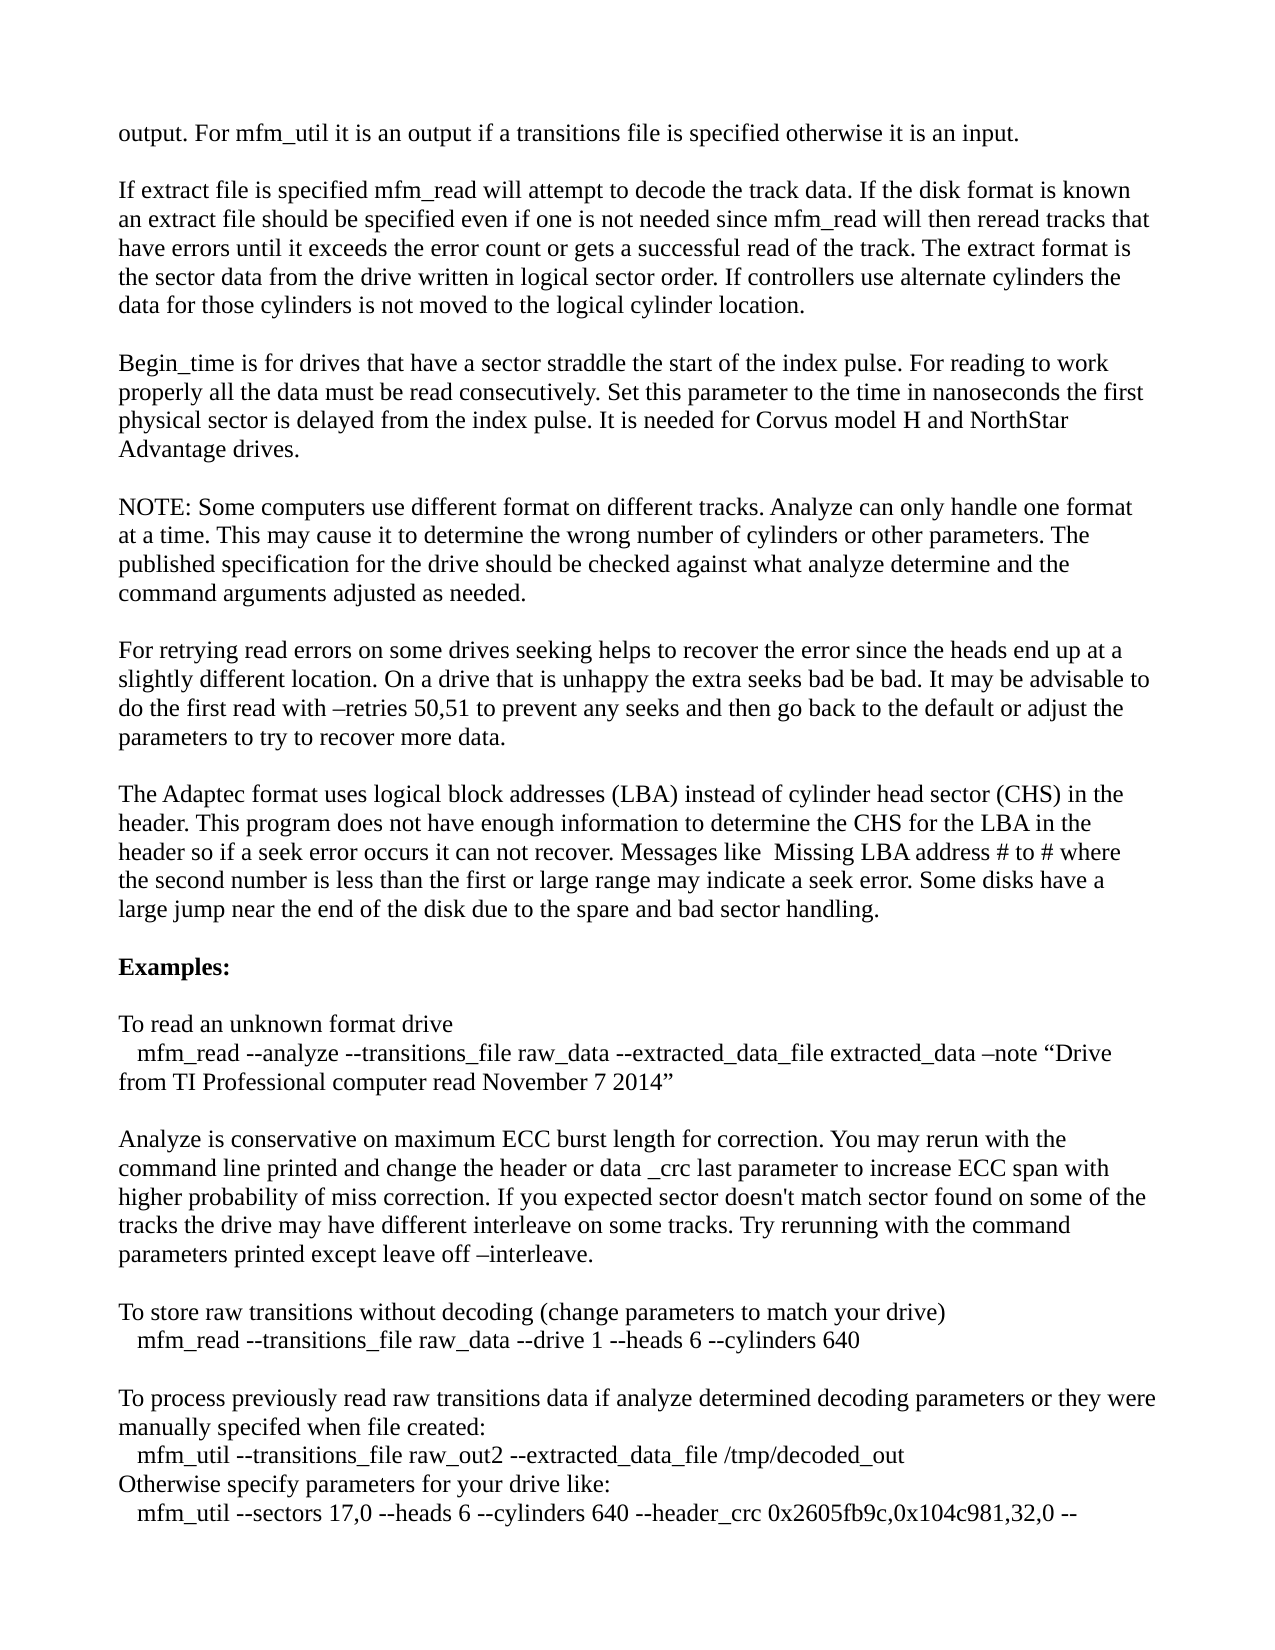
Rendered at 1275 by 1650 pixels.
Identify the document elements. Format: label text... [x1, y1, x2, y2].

text Examples: [118, 952, 1157, 981]
text mfm_read --analyze --transitions_file raw_data --extracted_data_file extracted_data –note “Drive from TI Professional computer read November 7 2014” [118, 1038, 1157, 1096]
text mfm_util --sectors 17,0 --heads 6 --cylinders 640 --header_crc 0x2605fb9c,0x104c981,32,0 [118, 1498, 1157, 1527]
text NOTE: Some computers use different format on different tracks. Analyze can only handle one format at a time. This may cause it to determine the wrong number of cylinders or other parameters. The published specification for the drive should be checked against what analyze determine and the command arguments adjusted as needed. [118, 492, 1157, 607]
text Begin_time is for drives that have a sector straddle the start of the index pulse. For reading to work properly all the data must be read consecutively. Set this parameter to the time in nanoseconds the first physical sector is delayed from the index pulse. It is needed for Corvus model H and NorthStar Advantage drives. [118, 348, 1157, 463]
text To process previously read raw transitions data if analyze determined decoding parameters or they were manually specifed when file created: [118, 1383, 1157, 1441]
text The Adaptec format uses logical block addresses (LBA) instead of cylinder head sector (CHS) in the header. This program does not have enough information to determine the CHS for the LBA in the header so if a seek error occurs it can not recover. Messages like Missing LBA address # to # where the second number is less than the first or large range may indicate a seek error. Some disks have a large jump near the end of the disk due to the spare and bad sector handling. [118, 779, 1157, 923]
text output. For mfm_util it is an output if a transitions file is specified otherwise it is an input. [118, 118, 1157, 147]
text To read an unknown format drive [118, 1009, 1157, 1038]
text To store raw transitions without decoding (change parameters to match your drive) [118, 1297, 1157, 1326]
text Otherwise specify parameters for your drive like: [118, 1469, 1157, 1498]
text For retrying read errors on some drives seeking helps to recover the error since the heads end up at a slightly different location. On a drive that is unhappy the extra seeks bad be bad. It may be advisable to do the first read with –retries 50,51 to prevent any seeks and then go back to the default or adjust the parameters to try to recover more data. [118, 636, 1157, 751]
text mfm_util --transitions_file raw_out2 --extracted_data_file /tmp/decoded_out [118, 1441, 1157, 1469]
text Analyze is conservative on maximum ECC burst length for correction. You may rerun with the command line printed and change the header or data _crc last parameter to increase ECC span with higher probability of miss correction. If you expected sector doesn't match sector found on some of the tracks the drive may have different interleave on some tracks. Try rerunning with the command parameters printed except leave off –interleave. [118, 1124, 1157, 1268]
text mfm_read --transitions_file raw_data --drive 1 --heads 6 --cylinders 640 [118, 1326, 1157, 1354]
text If extract file is specified mfm_read will attempt to decode the track data. If the disk format is known an extract file should be specified even if one is not needed since mfm_read will then reread tracks that have errors until it exceeds the error count or gets a successful read of the track. The extract format is the sector data from the drive written in logical sector order. If controllers use alternate cylinders the data for those cylinders is not moved to the logical cylinder location. [118, 176, 1157, 319]
